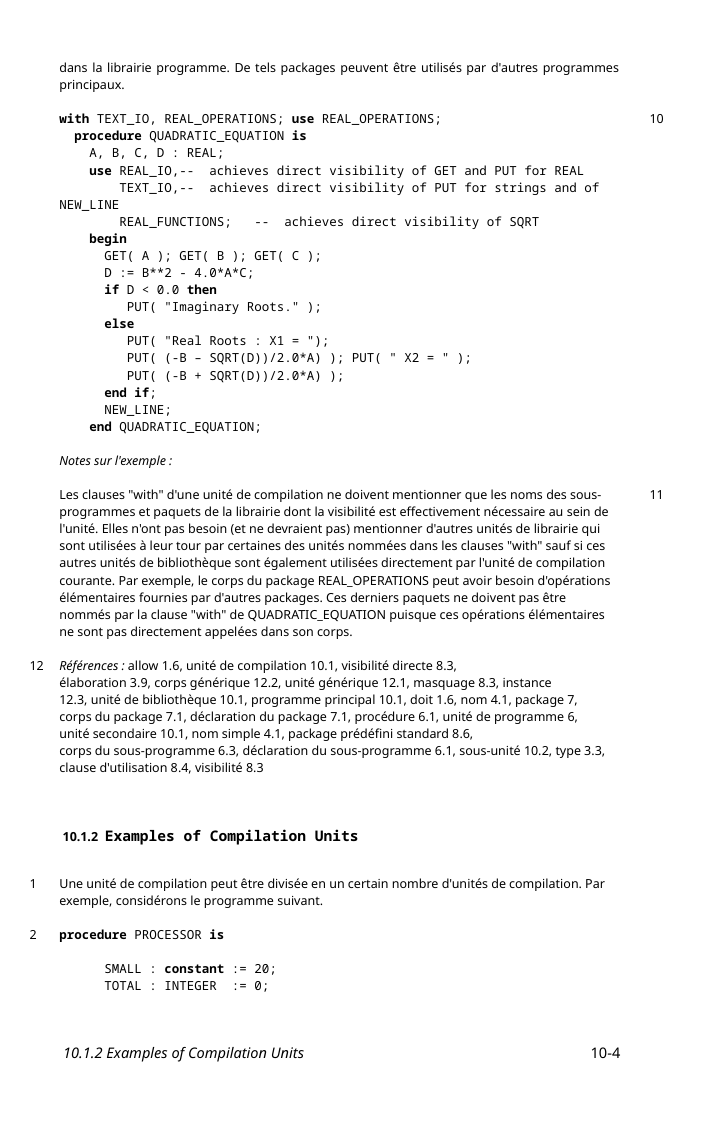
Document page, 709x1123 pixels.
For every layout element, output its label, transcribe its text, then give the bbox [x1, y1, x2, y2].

text Références : allow 1.6, unité de compilation 10.1, visibilité directe 8.3, [59, 657, 620, 674]
text Une unité de compilation peut être divisée en un certain nombre d'unités de compilation. Par exemple, considérons le programme suivant. [59, 875, 620, 909]
text PUT( (-B – SQRT(D))/2.0*A) ); PUT( " X2 = " ); [59, 349, 620, 367]
text else [59, 315, 620, 332]
text procedure QUADRATIC_EQUATION is [59, 127, 620, 144]
text TEXT_IO,-- achieves direct visibility of PUT for strings and of NEW_LINE [59, 179, 620, 213]
text use REAL_IO,-- achieves direct visibility of GET and PUT for REAL [59, 162, 620, 179]
text Notes sur l'exemple : [59, 452, 620, 469]
text élaboration 3.9, corps générique 12.2, unité générique 12.1, masquage 8.3, instance [59, 674, 620, 691]
text corps du package 7.1, déclaration du package 7.1, procédure 6.1, unité de programme 6, [59, 708, 620, 725]
text NEW_LINE; [59, 401, 620, 418]
text begin [59, 230, 620, 247]
text with TEXT_IO, REAL_OPERATIONS; use REAL_OPERATIONS; [59, 110, 620, 127]
text unité secondaire 10.1, nom simple 4.1, package prédéfini standard 8.6, [59, 725, 620, 742]
text A, B, C, D : REAL; [59, 144, 620, 162]
text SMALL : constant := 20; [59, 960, 620, 977]
text PUT( "Real Roots : X1 = "); [59, 332, 620, 349]
text end QUADRATIC_EQUATION; [59, 418, 620, 435]
text dans la librairie programme. De tels packages peuvent être utilisés par d'autres programmes principaux. [59, 59, 620, 93]
text if D < 0.0 then [59, 281, 620, 298]
text PUT( "Imaginary Roots." ); [59, 298, 620, 315]
text PUT( (-B + SQRT(D))/2.0*A) ); [59, 367, 620, 384]
subtitle Examples of Compilation Units [59, 825, 620, 845]
text corps du sous-programme 6.3, déclaration du sous-programme 6.1, sous-unité 10.2, type 3.3, [59, 742, 620, 759]
text 12.3, unité de bibliothèque 10.1, programme principal 10.1, doit 1.6, nom 4.1, package 7, [59, 691, 620, 708]
text GET( A ); GET( B ); GET( C ); [59, 247, 620, 264]
text D := B**2 - 4.0*A*C; [59, 264, 620, 281]
text Les clauses "with" d'une unité de compilation ne doivent mentionner que les noms des sous-programmes et paquets de la librairie dont la visibilité est effectivement nécessaire au sein de l'unité. Elles n'ont pas besoin (et ne devraient pas) mentionner d'autres unités de librairie qui sont utilisées à leur tour par certaines des unités nommées dans les clauses "with" sauf si ces autres unités de bibliothèque sont également utilisées directement par l'unité de compilation courante. Par exemple, le corps du package REAL_OPERATIONS peut avoir besoin d'opérations élémentaires fournies par d'autres packages. Ces derniers paquets ne doivent pas être nommés par la clause "with" de QUADRATIC_EQUATION puisque ces opérations élémentaires ne sont pas directement appelées dans son corps. [59, 486, 620, 640]
text procedure PROCESSOR is [59, 926, 620, 943]
text clause d'utilisation 8.4, visibilité 8.3 [59, 759, 620, 777]
text TOTAL : INTEGER := 0; [59, 977, 620, 994]
text end if; [59, 384, 620, 401]
text REAL_FUNCTIONS; -- achieves direct visibility of SQRT [59, 213, 620, 230]
